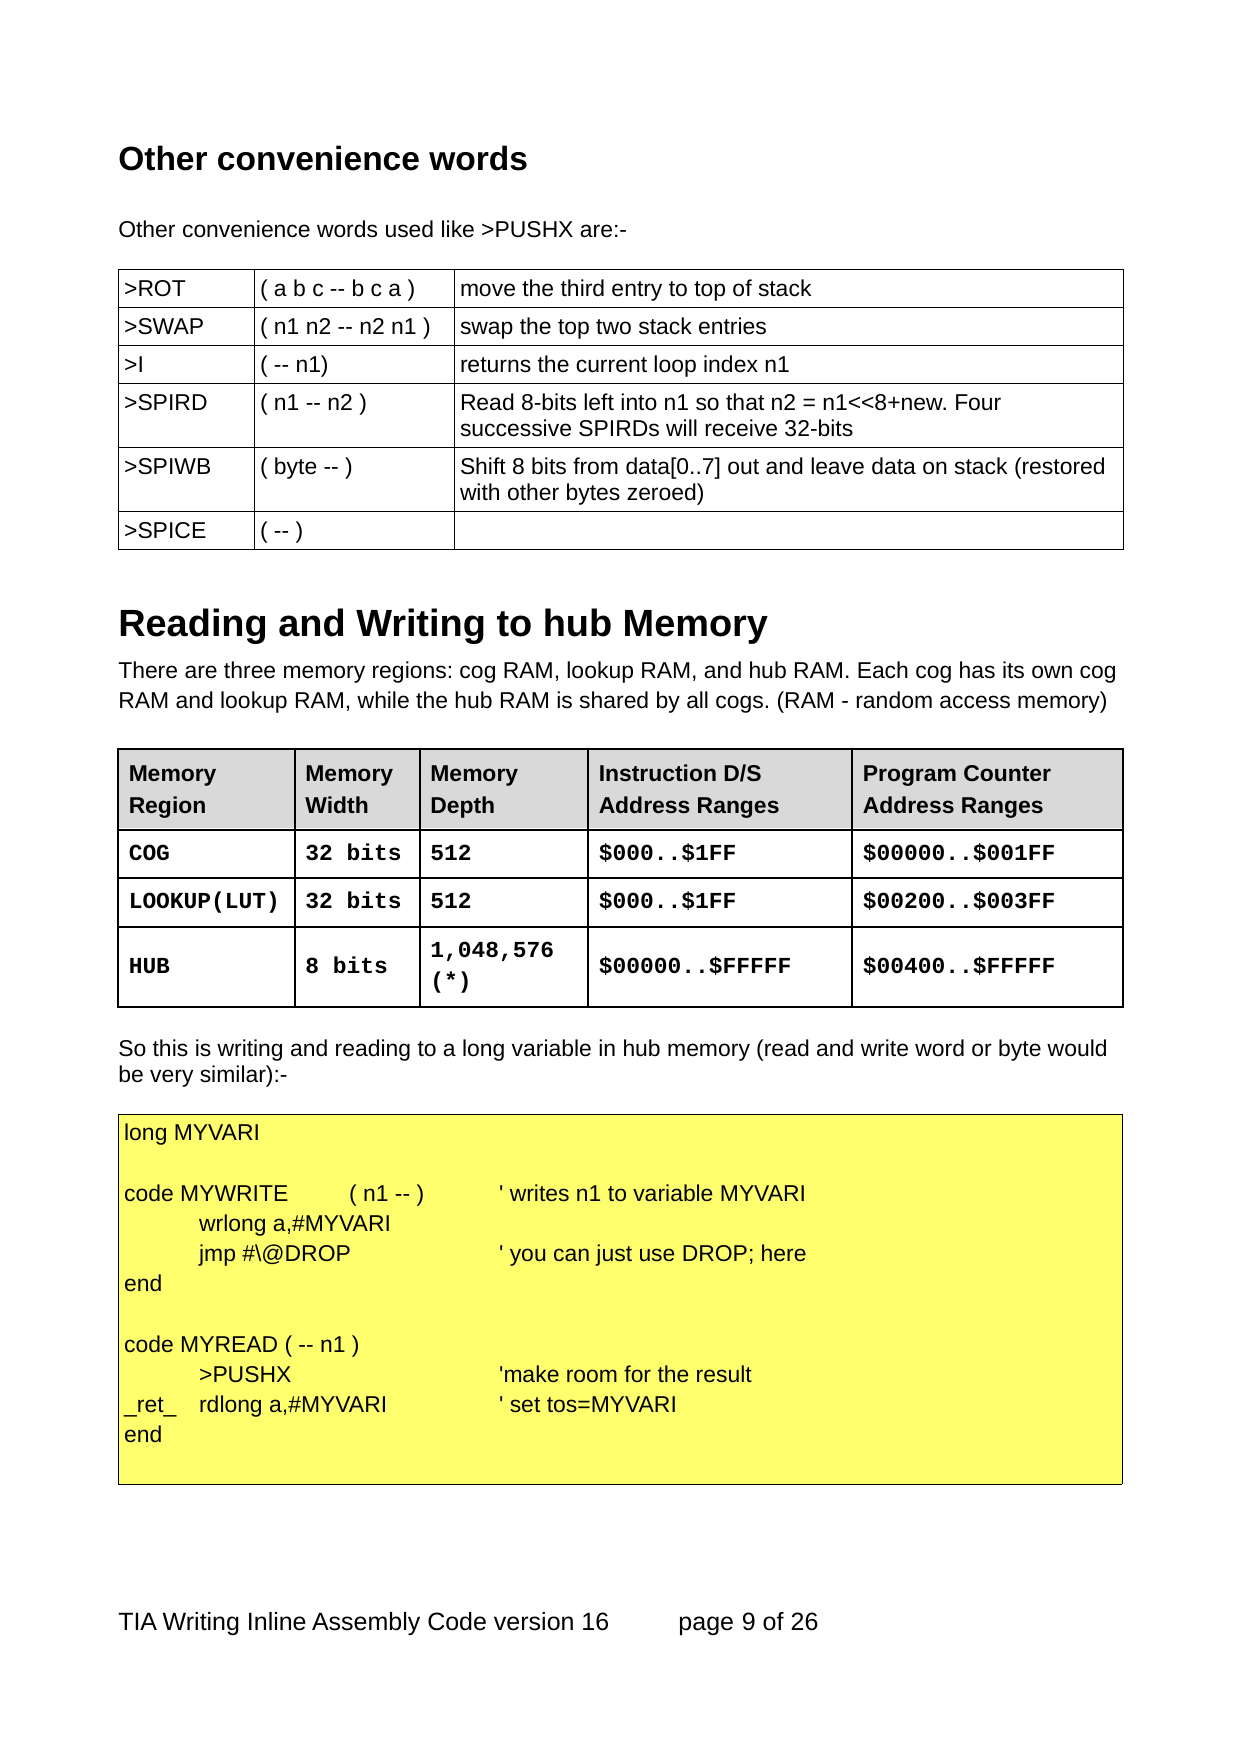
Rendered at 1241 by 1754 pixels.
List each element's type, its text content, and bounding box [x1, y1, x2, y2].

table_cell [455, 512, 1123, 549]
table_cell $000..$1FF [589, 879, 851, 926]
table_cell ( n1 n2 -- n2 n1 ) [255, 308, 454, 345]
subtitle Other convenience words [118, 139, 1122, 178]
table_cell Shift 8 bits from data[0..7] out and leave data on stack (restored with other bytes zeroed) [455, 448, 1123, 511]
table_cell ( byte -- ) [255, 448, 454, 511]
table_cell $000..$1FF [589, 831, 851, 877]
table_cell ( n1 -- n2 ) [255, 384, 454, 447]
table_cell $00400..$FFFFF [853, 928, 1122, 1006]
text There are three memory regions: cog RAM, lookup RAM, and hub RAM. Each cog has its own cog RAM and lookup RAM, while the hub RAM is shared by all cogs. (RAM - random access memory) [118, 657, 1122, 713]
table_cell Read 8-bits left into n1 so that n2 = n1<<8+new. Four successive SPIRDs will receive 32-bits [455, 384, 1123, 447]
table_cell 32 bits [296, 879, 419, 926]
table_header move the third entry to top of stack [455, 270, 1123, 307]
table_header >ROT [119, 270, 254, 307]
table_cell LOOKUP(LUT) [119, 879, 294, 926]
table_header Memory Width [296, 750, 419, 828]
text So this is writing and reading to a long variable in hub memory (read and write word or byte would be very similar):- [118, 1034, 1122, 1087]
table_cell >SPIRD [119, 384, 254, 447]
table_cell 1,048,576 (*) [421, 928, 587, 1006]
table_cell $00000..$FFFFF [589, 928, 851, 1006]
table_cell ( -- ) [255, 512, 454, 549]
table_cell 32 bits [296, 831, 419, 877]
subtitle Reading and Writing to hub Memory [118, 601, 1122, 644]
table_cell >SWAP [119, 308, 254, 345]
table_cell $00200..$003FF [853, 879, 1122, 926]
table_cell >SPICE [119, 512, 254, 549]
table_cell $00000..$001FF [853, 831, 1122, 877]
table_cell >I [119, 346, 254, 383]
table_cell 512 [421, 879, 587, 926]
table_cell HUB [119, 928, 294, 1006]
table_header ( a b c -- b c a ) [255, 270, 454, 307]
table_header Program Counter Address Ranges [853, 750, 1122, 828]
table_cell returns the current loop index n1 [455, 346, 1123, 383]
table_cell swap the top two stack entries [455, 308, 1123, 345]
table_cell ( -- n1) [255, 346, 454, 383]
table_cell 8 bits [296, 928, 419, 1006]
table_cell COG [119, 831, 294, 877]
text Other convenience words used like >PUSHX are:- [118, 216, 1122, 243]
table_header Memory Depth [421, 750, 587, 828]
table_header Memory Region [119, 750, 294, 828]
table_cell >SPIWB [119, 448, 254, 511]
table_header Instruction D/S Address Ranges [589, 750, 851, 828]
table_header long MYVARI code MYWRITE ( n1 -- ) ' writes n1 to variable MYVARI wrlong a,#MYVARI jmp #\@DROP ' you can just use DROP; here end code MYREAD ( -- n1 ) >PUSHX 'make room for the result _ret_ rdlong a,#MYVARI ' set tos=MYVARI end [119, 1115, 1122, 1484]
table_cell 512 [421, 831, 587, 877]
